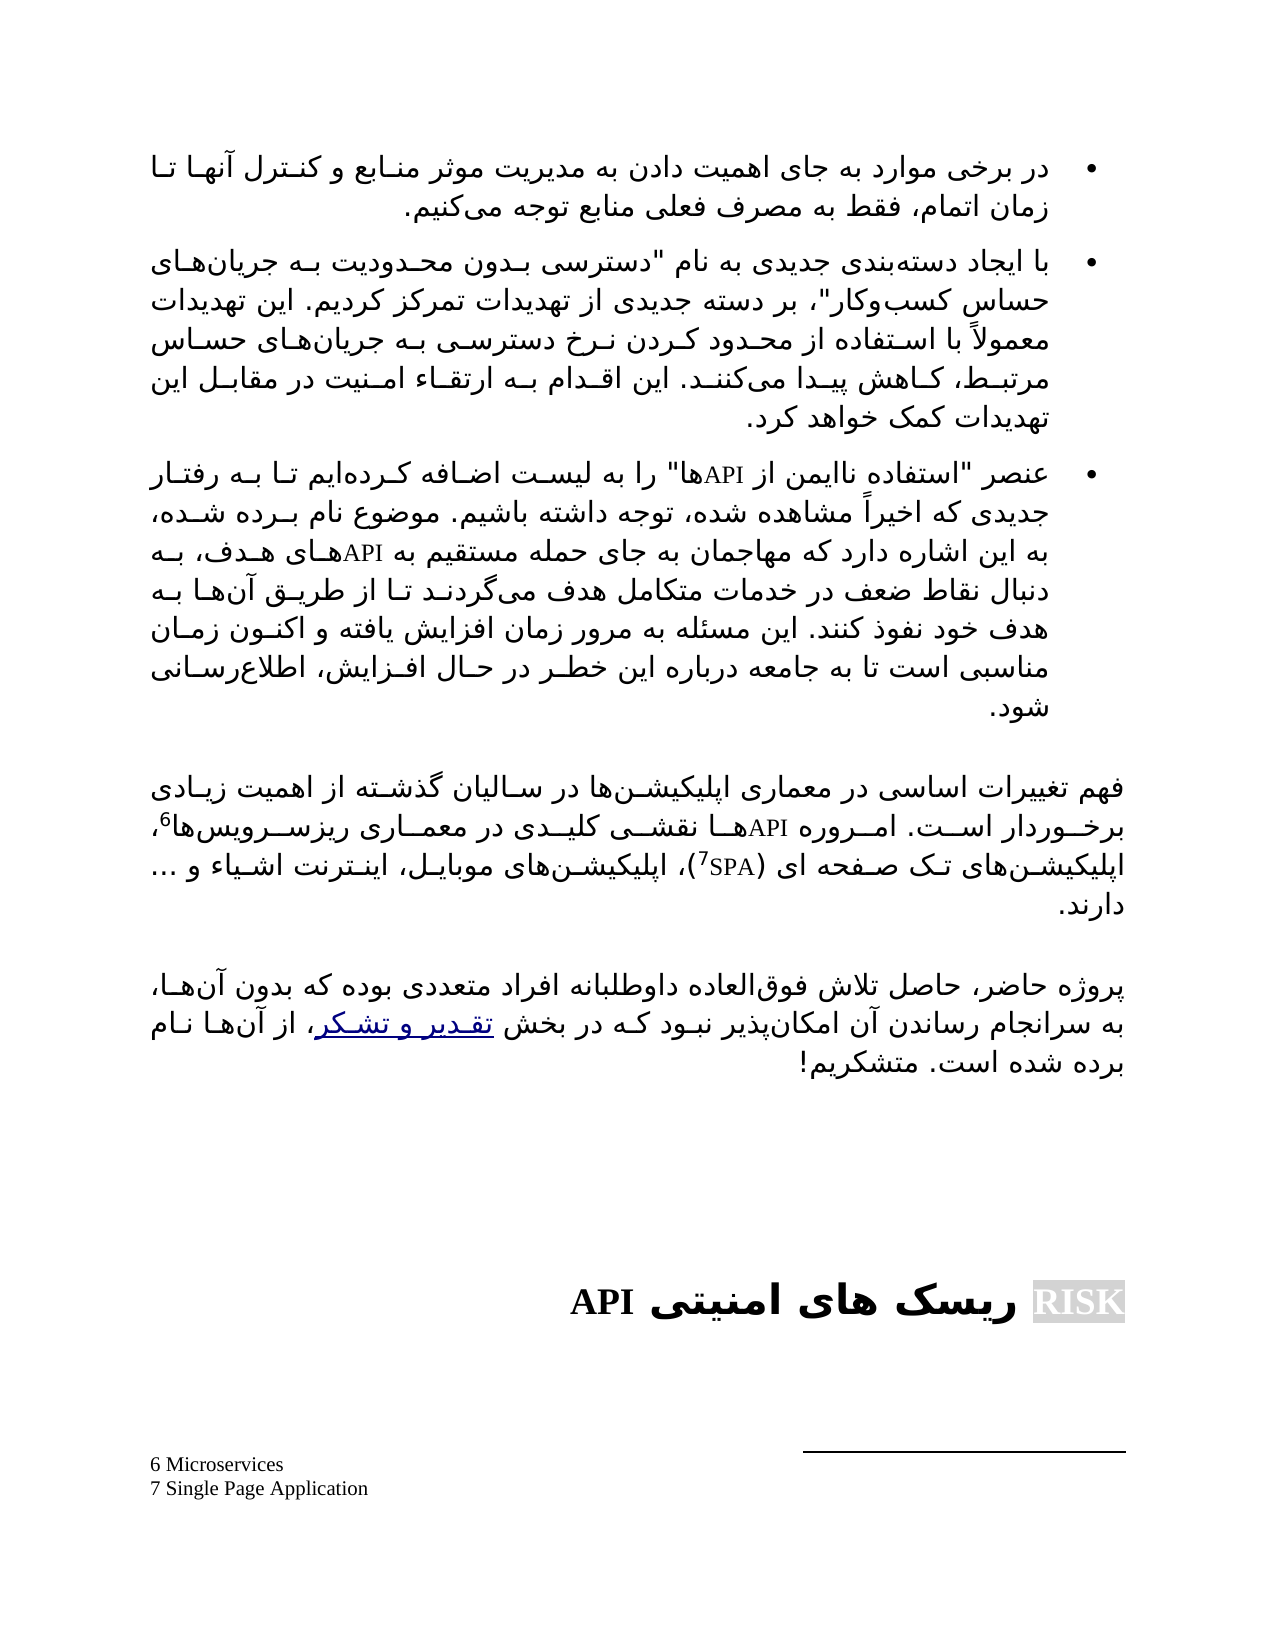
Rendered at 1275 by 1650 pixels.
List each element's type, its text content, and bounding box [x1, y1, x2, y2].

list با ایجاد دسته‌بندی جدیدی به نام "دسترسی بدون ‌محدودیت به جریان‌های حساس کسب‌وکار"، بر دسته جدیدی از تهدیدات تمرکز کردیم. این تهدیدات معمولاً با استفاده از محدود کردن نرخ دسترسی به جریان‌های حساس مرتبط، کاهش پیدا می‌کنند. این اقدام به ارتقاء امنیت در مقابل این تهدیدات کمک خواهد کرد. [150, 244, 1087, 434]
list در برخی موارد به جای اهمیت دادن به مدیریت موثر منابع و کنترل آنها تا زمان اتمام، فقط به مصرف فعلی منابع توجه می‌کنیم. [150, 150, 1087, 223]
text پروژه حاضر، حاصل تلاش فوق‌العاده داوطلبانه افراد متعددی بوده که بدون آن‌ها، به سرانجام رساندن آن امکان‌پذیر نبود که در بخش تقدیر و تشکر، از آن‌ها نام برده شده است. متشکریم! [150, 968, 1125, 1080]
text Single Page Application [150, 1476, 1125, 1500]
text فهم تغییرات اساسی در معماری اپلیکیشن‌ها در سالیان گذشته از اهمیت زیادی برخوردار است. امروره APIها نقشی کلیدی در معماری ریزسرویس‌ها، اپلیکیشن‌های تک صفحه ای (SPA)، اپلیکیشن‌های موبایل، اینترنت اشیاء و ... دارند. [150, 770, 1125, 921]
list عنصر "استفاده ناایمن از API‌ها" را به لیست اضافه کرده‌ایم تا به رفتار جدیدی که اخیراً مشاهده شده، توجه داشته باشیم. موضوع نام برده شده، به این اشاره دارد که مهاجمان به جای حمله مستقیم به API‌های هدف، به دنبال نقاط ضعف در خدمات متکامل هدف می‌گردند تا از طریق آن‌ها به هدف خود نفوذ کنند. این مسئله به مرور زمان افزایش یافته و اکنون زمان مناسبی است تا به جامعه درباره این خطر در حال افزایش، اطلاع‌رسانی شود. [150, 456, 1087, 724]
subtitle RISK ریسک های امنیتی API [150, 1276, 1125, 1324]
text Microservices [150, 1452, 1125, 1476]
